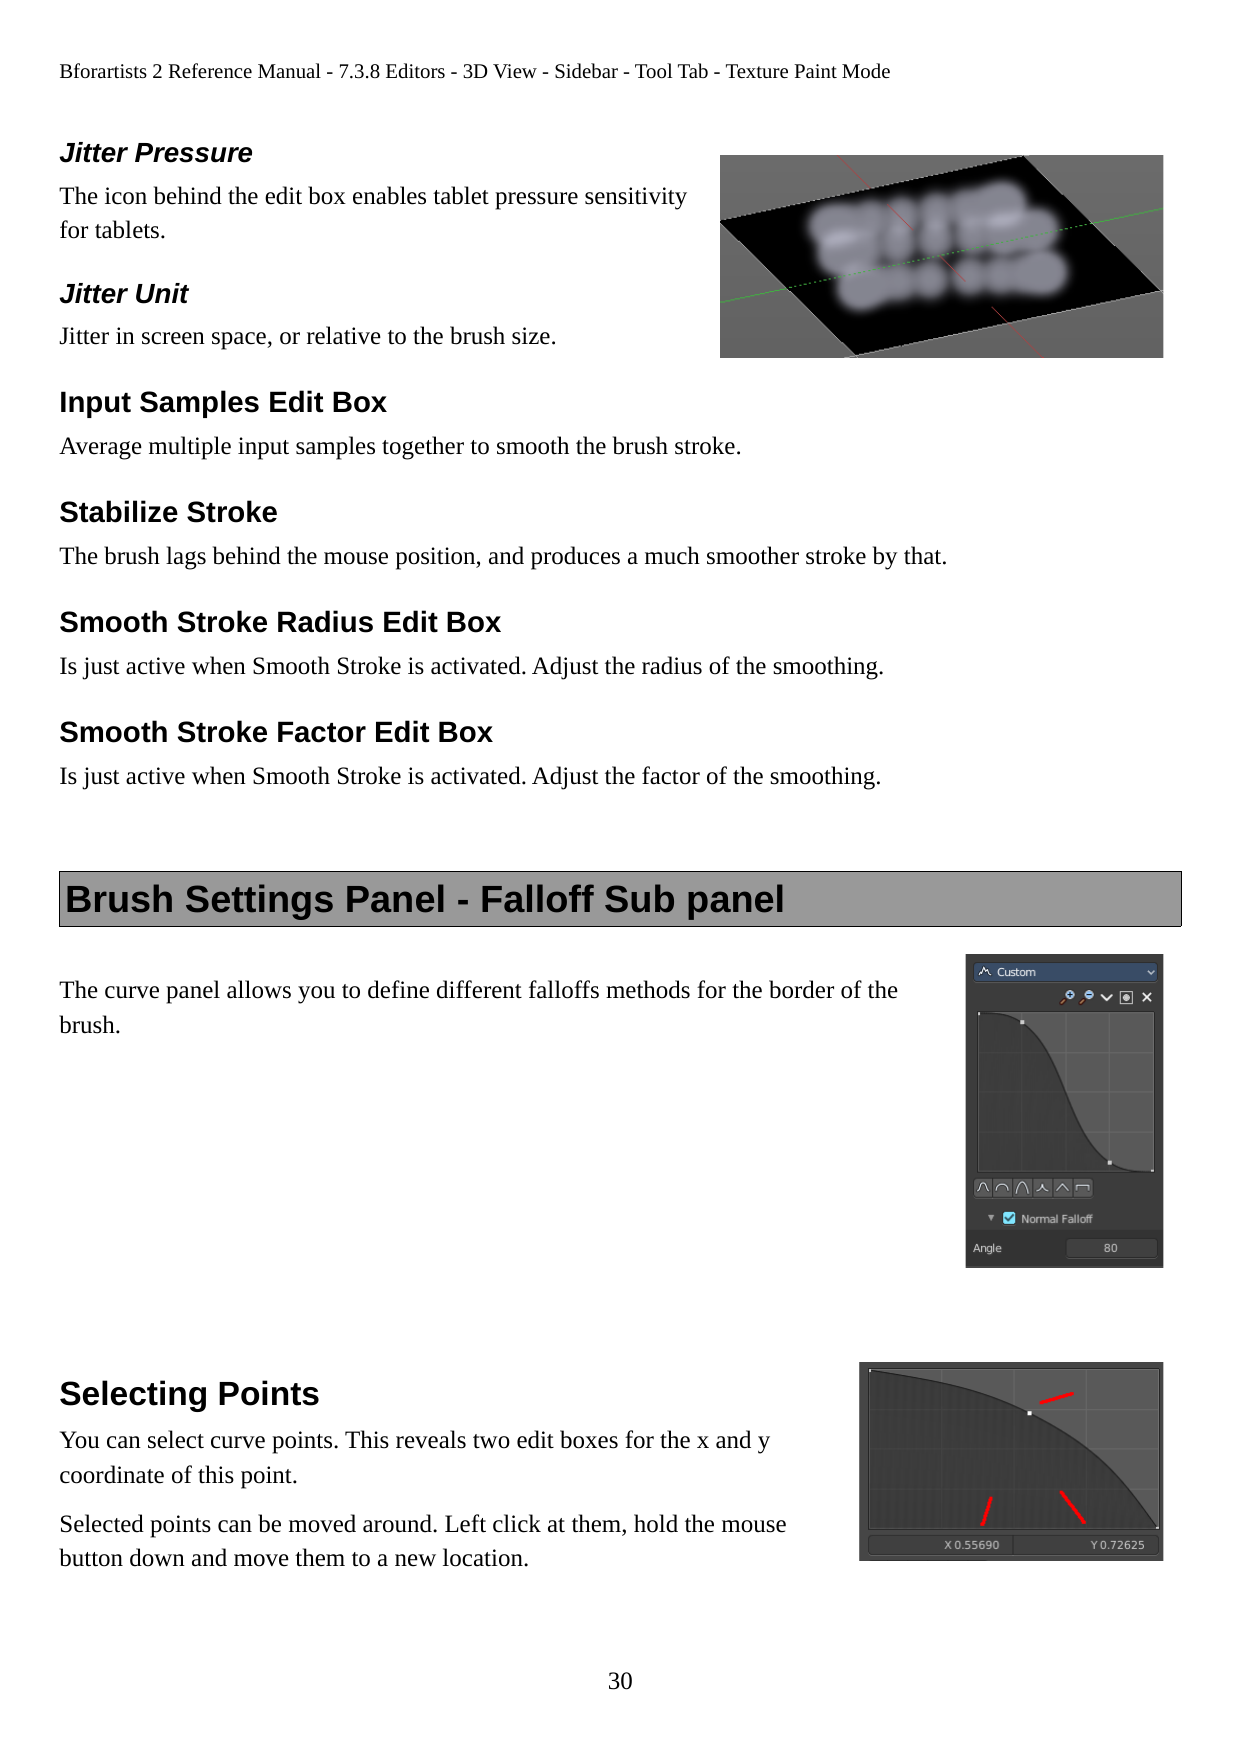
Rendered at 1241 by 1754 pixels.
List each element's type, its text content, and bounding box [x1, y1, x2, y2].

table_header Brush Settings Panel - Falloff Sub panel [60, 872, 1181, 926]
text You can select curve points. This reveals two edit boxes for the x and y coordinate of this point. [59, 1425, 859, 1488]
text The brush lags behind the mouse position, and produces a much smoother stroke by that. [59, 541, 1181, 570]
text Jitter in screen space, or relative to the brush size. [59, 321, 720, 350]
text Is just active when Smooth Stroke is activated. Adjust the factor of the smoothing. [59, 761, 1181, 790]
subtitle [1164, 1374, 1181, 1413]
subtitle Selecting Points [59, 1374, 859, 1413]
text The curve panel allows you to define different falloffs methods for the border of the brush. [59, 975, 965, 1038]
text The icon behind the edit box enables tablet pressure sensitivity for tablets. [59, 181, 720, 244]
subtitle Stabilize Stroke [59, 495, 1181, 529]
text Selected points can be moved around. Left click at them, hold the mouse button down and move them to a new location. [59, 1509, 1181, 1572]
text Average multiple input samples together to smooth the brush stroke. [59, 431, 1181, 460]
picture [859, 1362, 1164, 1561]
subtitle [1164, 277, 1181, 309]
subtitle Jitter Pressure [59, 137, 1181, 168]
subtitle Input Samples Edit Box [59, 385, 1181, 419]
picture [965, 954, 1164, 1268]
picture [720, 155, 1164, 358]
subtitle Jitter Unit [59, 277, 720, 309]
subtitle Smooth Stroke Radius Edit Box [59, 605, 1181, 639]
subtitle Smooth Stroke Factor Edit Box [59, 715, 1181, 748]
text Is just active when Smooth Stroke is activated. Adjust the radius of the smoothing. [59, 651, 1181, 680]
